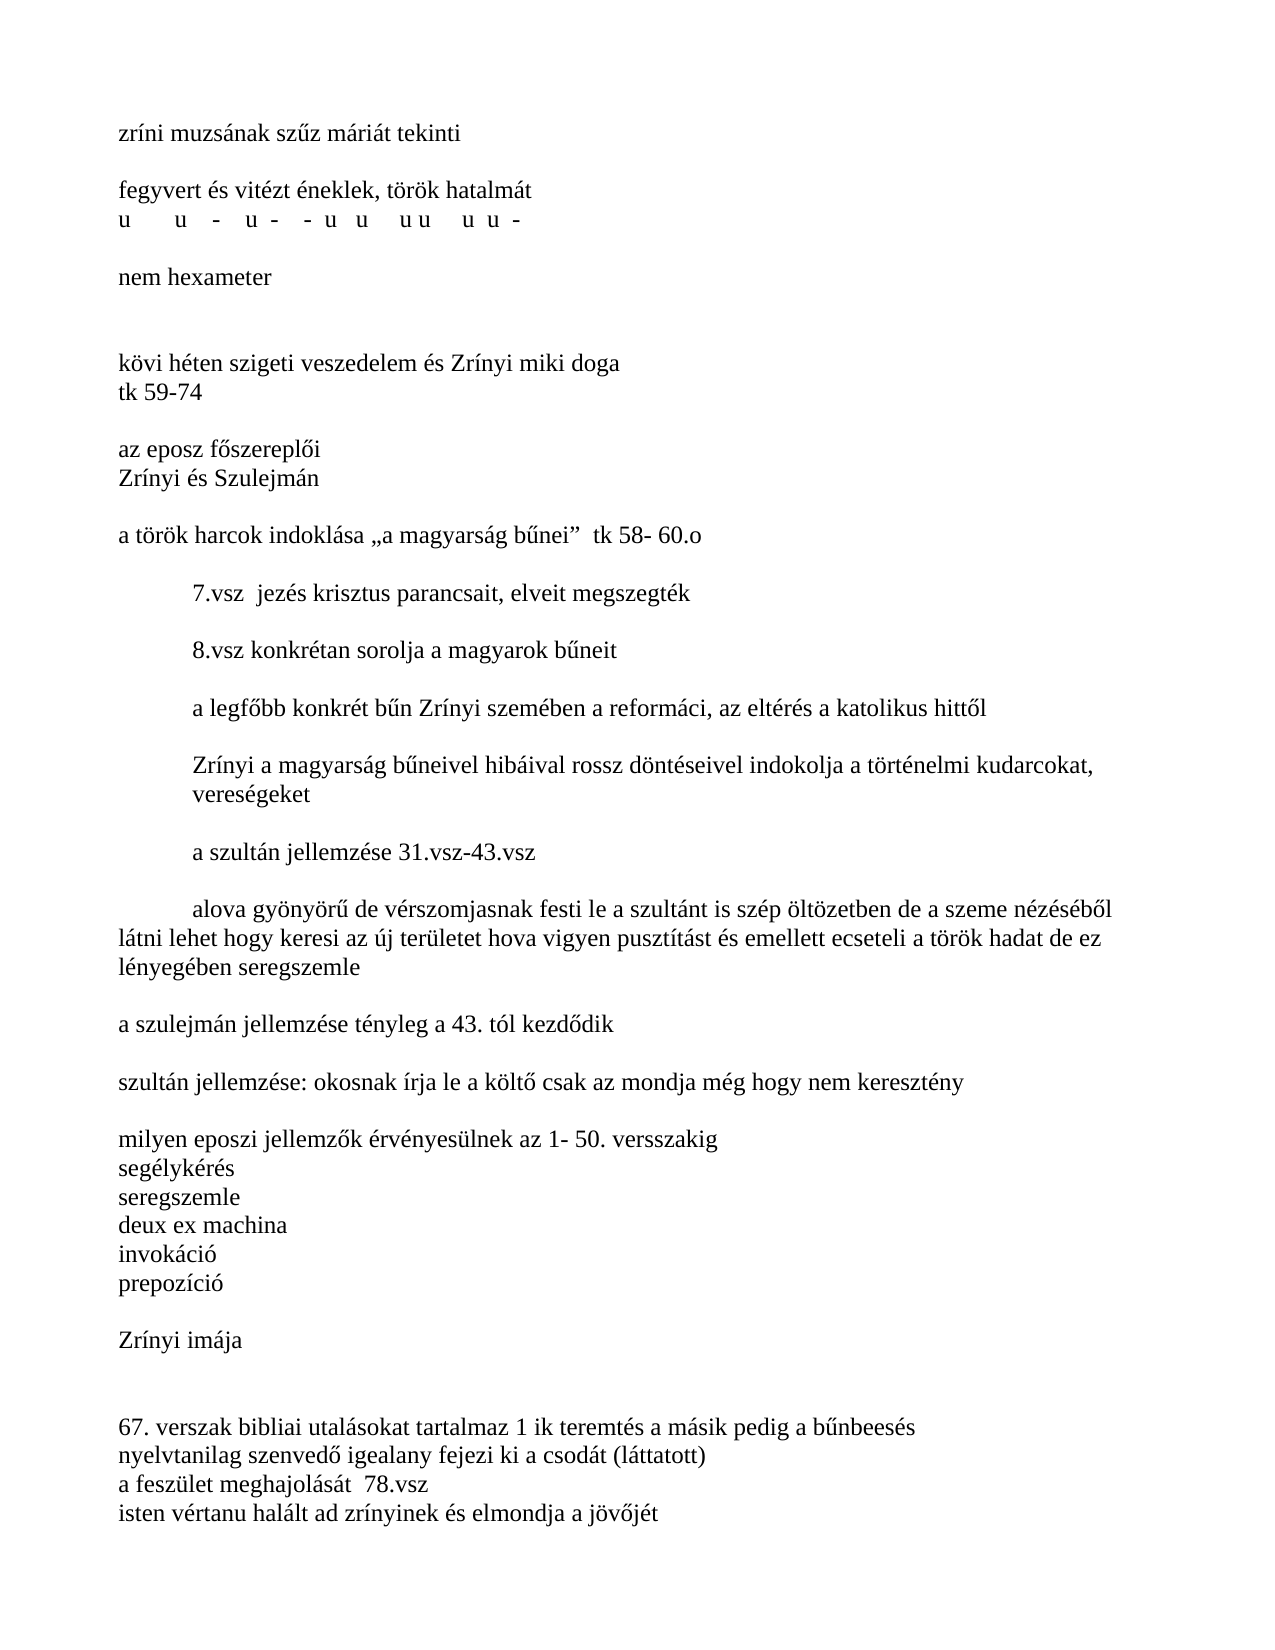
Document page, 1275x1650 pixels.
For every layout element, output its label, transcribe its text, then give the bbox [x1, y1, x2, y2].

text 67. verszak bibliai utalásokat tartalmaz 1 ik teremtés a másik pedig a bűnbeesés [118, 1412, 1157, 1441]
text 7.vsz jezés krisztus parancsait, elveit megszegték [118, 578, 1157, 607]
text tk 59-74 [118, 377, 1157, 406]
text isten vértanu halált ad zrínyinek és elmondja a jövőjét [118, 1498, 1157, 1527]
text nyelvtanilag szenvedő igealany fejezi ki a csodát (láttatott) [118, 1441, 1157, 1469]
text prepozíció [118, 1268, 1157, 1297]
text a legfőbb konkrét bűn Zrínyi szemében a reformáci, az eltérés a katolikus hittől [118, 693, 1157, 722]
text a török harcok indoklása „a magyarság bűnei” tk 58- 60.o [118, 521, 1157, 549]
text alova gyönyörű de vérszomjasnak festi le a szultánt is szép öltözetben de a szeme nézéséből látni lehet hogy keresi az új területet hova vigyen pusztítást és emellett ecseteli a török hadat de ez lényegében seregszemle [118, 894, 1157, 981]
text a feszület meghajolását 78.vsz [118, 1469, 1157, 1498]
text 8.vsz konkrétan sorolja a magyarok bűneit [118, 636, 1157, 664]
text a szultán jellemzése 31.vsz-43.vsz [118, 837, 1157, 866]
text deux ex machina [118, 1211, 1157, 1239]
text Zrínyi a magyarság bűneivel hibáival rossz döntéseivel indokolja a történelmi kudarcokat, vereségeket [118, 751, 1157, 808]
text a szulejmán jellemzése tényleg a 43. tól kezdődik [118, 1009, 1157, 1038]
text seregszemle [118, 1182, 1157, 1211]
text szultán jellemzése: okosnak írja le a költő csak az mondja még hogy nem keresztény [118, 1067, 1157, 1096]
text kövi héten szigeti veszedelem és Zrínyi miki doga [118, 348, 1157, 377]
text segélykérés [118, 1153, 1157, 1182]
text invokáció [118, 1239, 1157, 1268]
text nem hexameter [118, 262, 1157, 291]
text u u - u - - u u u u u u - [118, 204, 1157, 233]
text milyen eposzi jellemzők érvényesülnek az 1- 50. versszakig [118, 1124, 1157, 1153]
text zríni muzsának szűz máriát tekinti [118, 118, 1157, 147]
text Zrínyi imája [118, 1326, 1157, 1354]
text fegyvert és vitézt éneklek, török hatalmát [118, 176, 1157, 204]
text Zrínyi és Szulejmán [118, 463, 1157, 492]
text az eposz főszereplői [118, 434, 1157, 463]
